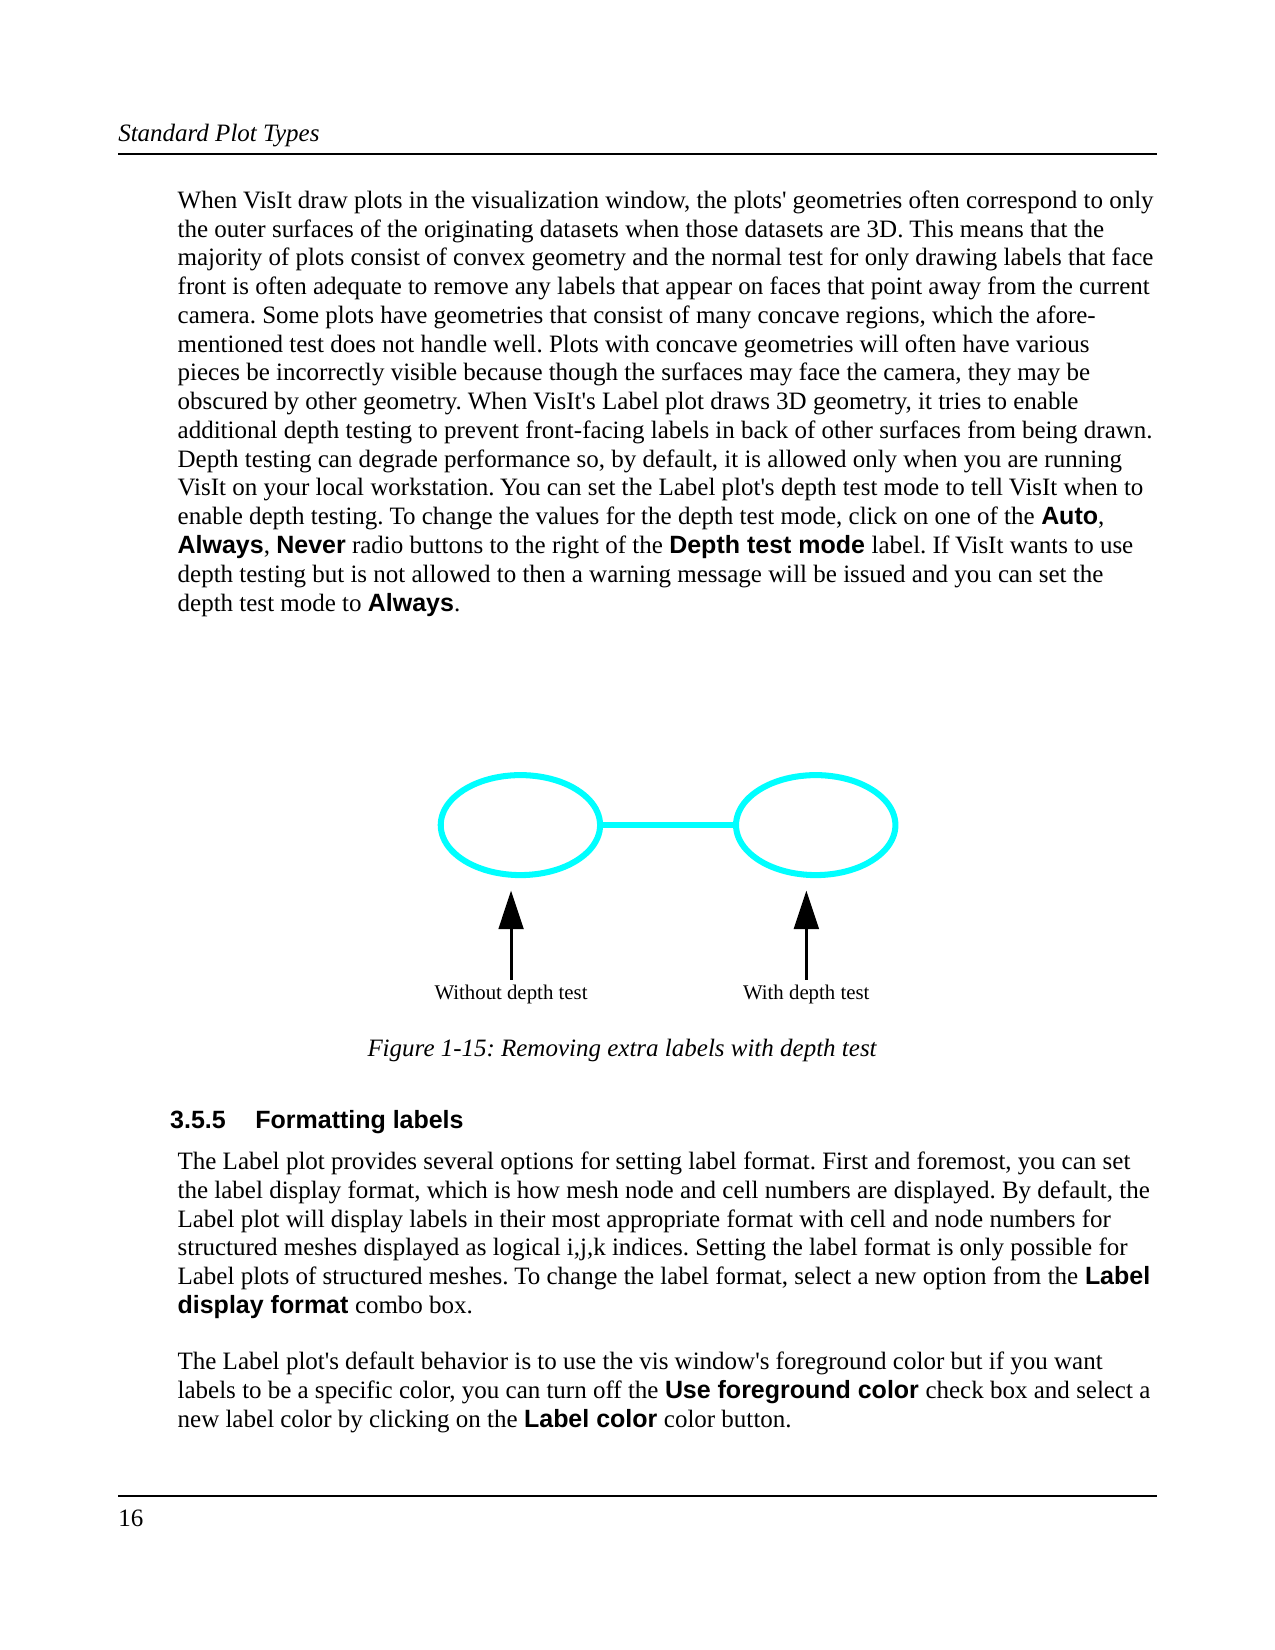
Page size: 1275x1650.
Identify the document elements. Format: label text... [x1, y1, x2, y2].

text The Label plot provides several options for setting label format. First and foremost, you can set the label display format, which is how mesh node and cell numbers are displayed. By default, the Label plot will display labels in their most appropriate format with cell and node numbers for structured meshes displayed as logical i,j,k indices. Setting the label format is only possible for Label plots of structured meshes. To change the label format, select a new option from the Label display format combo box. [177, 1146, 1157, 1319]
text When VisIt draw plots in the visualization window, the plots' geometries often correspond to only the outer surfaces of the originating datasets when those datasets are 3D. This means that the majority of plots consist of convex geometry and the normal test for only drawing labels that face front is often adequate to remove any labels that appear on faces that point away from the current camera. Some plots have geometries that consist of many concave regions, which the afore-mentioned test does not handle well. Plots with concave geometries will often have various pieces be incorrectly visible because though the surfaces may face the camera, they may be obscured by other geometry. When VisIt's Label plot draws 3D geometry, it tries to enable additional depth testing to prevent front-facing labels in back of other surfaces from being drawn. Depth testing can degrade performance so, by default, it is allowed only when you are running VisIt on your local workstation. You can set the Label plot's depth test mode to tell VisIt when to enable depth testing. To change the values for the depth test mode, click on one of the Auto, Always, Never radio buttons to the right of the Depth test mode label. If VisIt wants to use depth testing but is not allowed to then a warning message will be issued and you can set the depth test mode to Always. [177, 185, 1157, 617]
subtitle Formatting labels [163, 681, 1157, 1134]
text Figure 1-15: Removing extra labels with depth test [367, 1033, 967, 1061]
text When VisIt draw plots in the visualization window, the plots' geometries often correspond to only the outer surfaces of the originating datasets when those datasets are 3D. This means that the majority of plots consist of convex geometry and the normal test for only drawing labels that face front is often adequate to remove any labels that appear on faces that point away from the current camera. Some plots have geometries that consist of many concave regions, which the afore-mentioned test does not handle well. Plots with concave geometries will often have various pieces be incorrectly visible because though the surfaces may face the camera, they may be obscured by other geometry. When VisIt's Label plot draws 3D geometry, it tries to enable additional depth testing to prevent front-facing labels in back of other surfaces from being drawn. Depth testing can degrade performance so, by default, it is allowed only when you are running VisIt on your local workstation. You can set the Label plot's depth test mode to tell VisIt when to enable depth testing. To change the values for the depth test mode, click on one of the Auto, Always, Never radio buttons to the right of the Depth test mode label. If VisIt wants to use depth testing but is not allowed to then a warning message will be issued and you can set the depth test mode to Always. [367, 628, 967, 1033]
text The Label plot's default behavior is to use the vis window's foreground color but if you want labels to be a specific color, you can turn off the Use foreground color check box and select a new label color by clicking on the Label color color button. [177, 1346, 1157, 1432]
